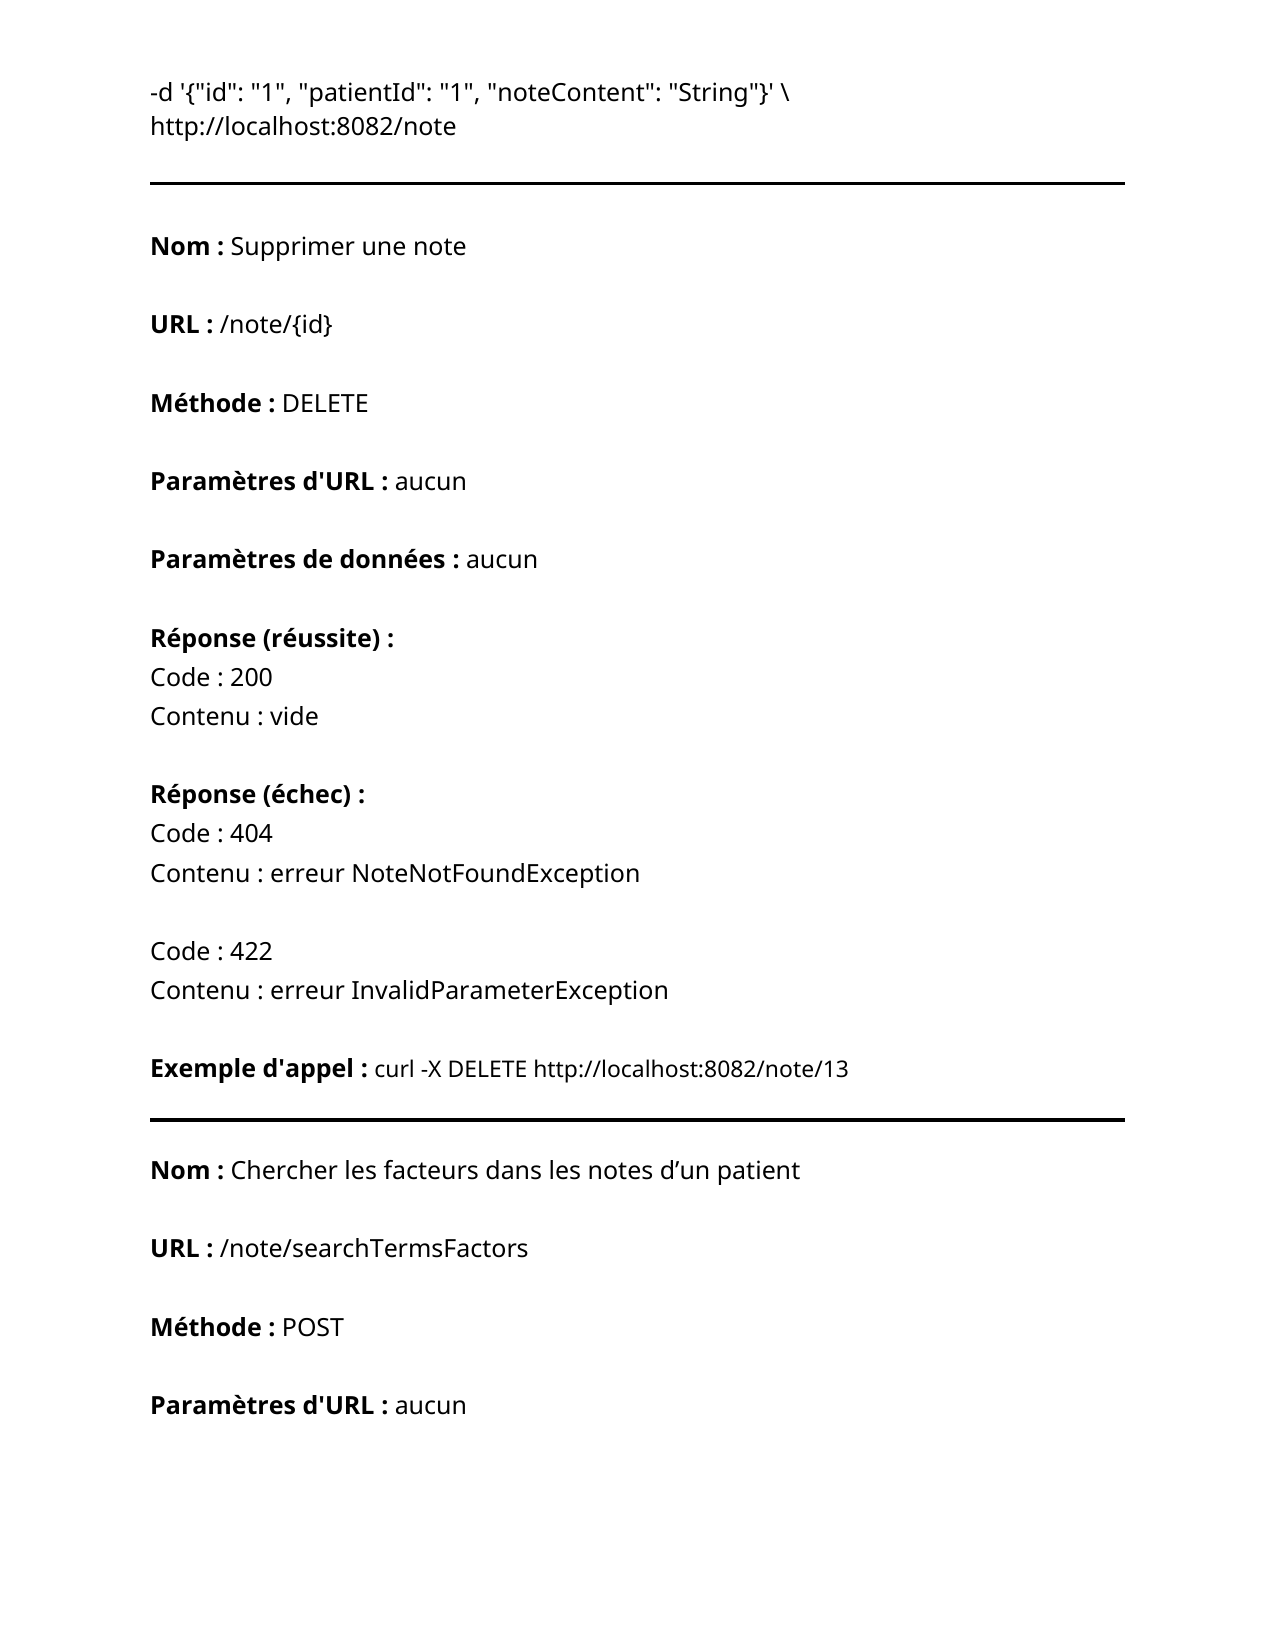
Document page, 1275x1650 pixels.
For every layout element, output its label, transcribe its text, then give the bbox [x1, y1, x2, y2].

text Paramètres de données : aucun [150, 542, 1125, 576]
text Nom : Supprimer une note [150, 228, 1125, 263]
text Paramètres d'URL : aucun [150, 1388, 1125, 1422]
text Contenu : vide [150, 698, 1125, 733]
text URL : /note/{id} [150, 307, 1125, 341]
text Réponse (réussite) : [150, 620, 1125, 654]
text Code : 200 [150, 659, 1125, 693]
text Méthode : DELETE [150, 385, 1125, 419]
text Contenu : erreur NoteNotFoundException [150, 855, 1125, 889]
text Contenu : erreur InvalidParameterException [150, 973, 1125, 1007]
text Paramètres d'URL : aucun [150, 463, 1125, 498]
text Méthode : POST [150, 1309, 1125, 1343]
text Réponse (échec) : [150, 777, 1125, 811]
text Nom : Chercher les facteurs dans les notes d’un patient [150, 1153, 1125, 1187]
text Exemple d'appel : curl -X DELETE http://localhost:8082/note/13 [150, 1051, 1125, 1085]
text URL : /note/searchTermsFactors [150, 1231, 1125, 1265]
text -d '{"id": "1", "patientId": "1", "noteContent": "String"}' \ [150, 75, 1125, 109]
text Code : 404 [150, 816, 1125, 850]
text http://localhost:8082/note [150, 109, 1125, 143]
text Code : 422 [150, 933, 1125, 968]
